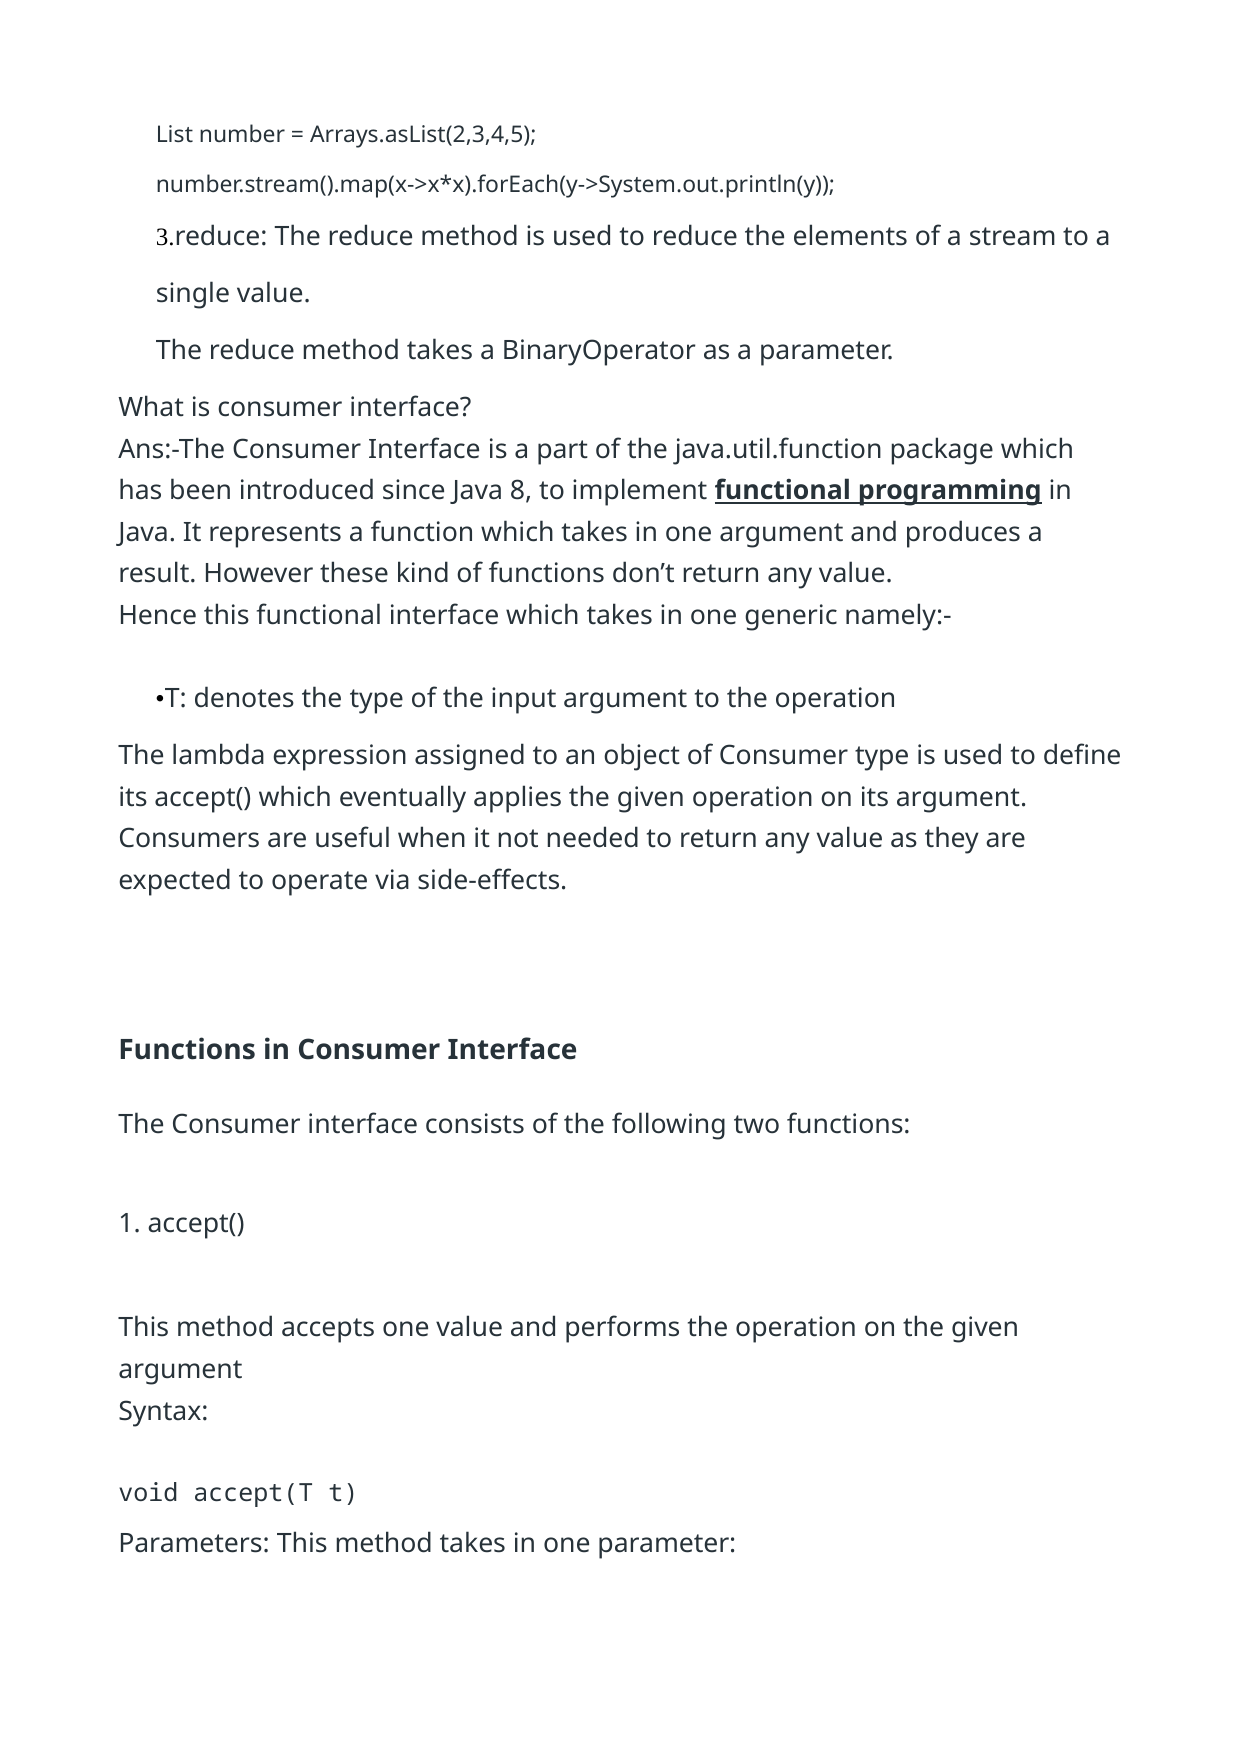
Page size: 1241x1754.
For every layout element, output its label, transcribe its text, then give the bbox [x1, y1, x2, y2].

list List number = Arrays.asList(2,3,4,5); number.stream().map(x->x*x).forEach(y->System.out.println(y)); [156, 118, 1122, 199]
subtitle Functions in Consumer Interface [118, 1029, 1122, 1067]
text Ans:-The Consumer Interface is a part of the java.util.function package which has been introduced since Java 8, to implement functional programming in Java. It represents a function which takes in one argument and produces a result. However these kind of functions don’t return any value. Hence this functional interface which takes in one generic namely:- [118, 430, 1122, 674]
text What is consumer interface? [118, 388, 1122, 424]
text The lambda expression assigned to an object of Consumer type is used to define its accept() which eventually applies the given operation on its argument. Consumers are useful when it not needed to return any value as they are expected to operate via side-effects. [118, 736, 1122, 938]
text Parameters: This method takes in one parameter: [118, 1524, 1122, 1602]
list T: denotes the type of the input argument to the operation [156, 679, 1122, 715]
text This method accepts one value and performs the operation on the given argument Syntax: [118, 1308, 1122, 1469]
text void accept(T t) [118, 1475, 1122, 1509]
list reduce: The reduce method is used to reduce the elements of a stream to a single value. The reduce method takes a BinaryOperator as a parameter. [156, 217, 1122, 367]
text 1. accept() [118, 1204, 1122, 1240]
text The Consumer interface consists of the following two functions: [118, 1105, 1122, 1183]
